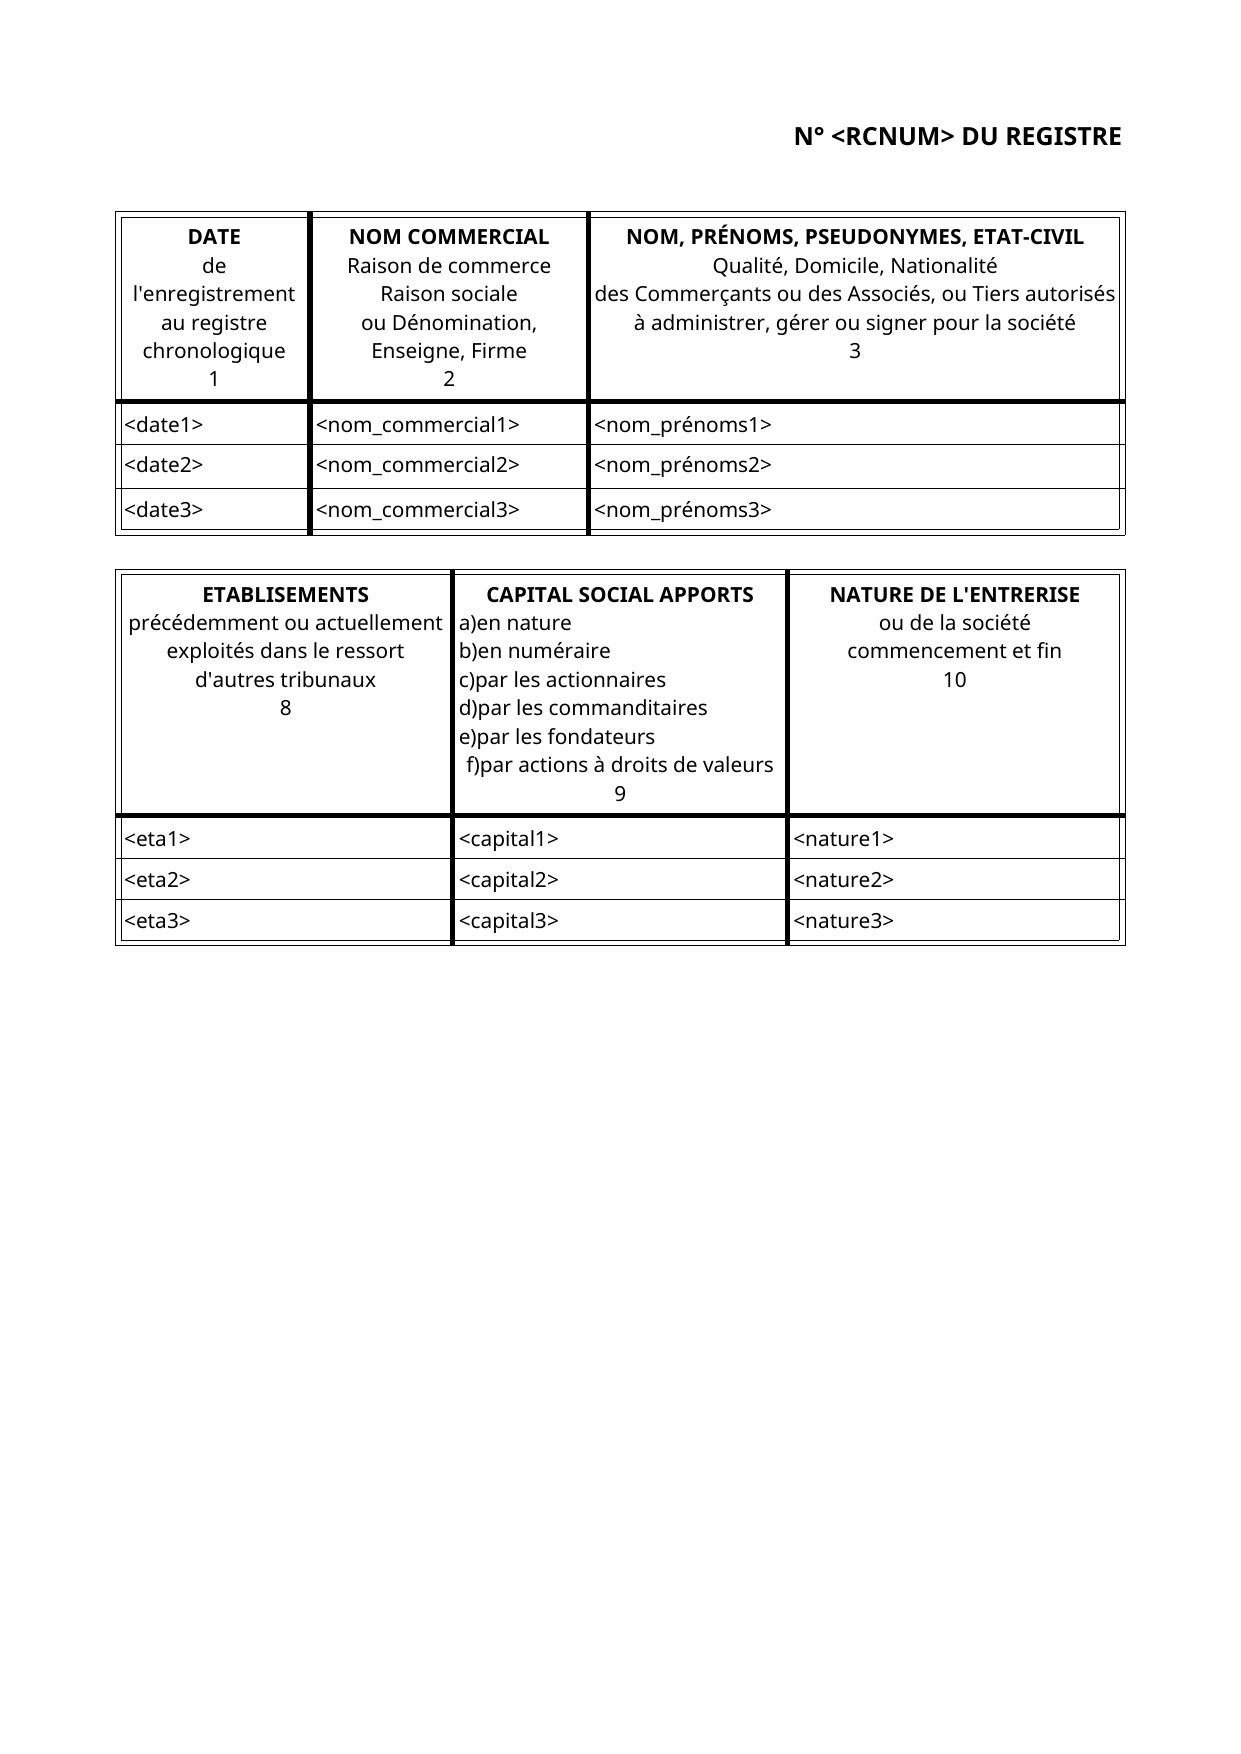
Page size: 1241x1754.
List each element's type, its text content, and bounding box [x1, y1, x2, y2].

table_cell <eta2> [122, 859, 450, 899]
table_cell <nom_prénoms2> [591, 445, 1119, 488]
table_cell <nom_prénoms1> [591, 404, 1119, 444]
table_cell <nature1> [790, 818, 1119, 858]
table_cell <eta1> [122, 818, 450, 858]
table_header Nom Commercial Raison de commerce Raison sociale ou Dénomination, Enseigne, Firme 2 [313, 218, 586, 399]
table_header Capital Social Apports a)en nature b)en numéraire c)par les actionnaires d)par les commanditaires e)par les fondateurs f)par actions à droits de valeurs 9 [455, 575, 785, 813]
table_cell <eta3> [122, 900, 450, 940]
table_cell <date1> [122, 404, 307, 444]
table_cell <date2> [122, 445, 307, 488]
table_cell <capital1> [455, 818, 785, 858]
table_cell <date3> [122, 489, 307, 529]
table_cell <nature2> [790, 859, 1119, 899]
table_cell <nom_commercial1> [313, 404, 586, 444]
table_cell <capital3> [455, 900, 785, 940]
table_cell <capital2> [455, 859, 785, 899]
text N° <RCNUM> DU REGISTRE [118, 118, 1122, 152]
table_header Nom, Prénoms, Pseudonymes, Etat-Civil Qualité, Domicile, Nationalité des Commerçants ou des Associés, ou Tiers autorisés à administrer, gérer ou signer pour la société 3 [591, 212, 1122, 399]
table_header Nature de l'entrerise ou de la société commencement et fin 10 [790, 570, 1122, 813]
table_header Date de l'enregistrement au registre chronologique 1 [118, 212, 307, 399]
table_header Etablisements précédemment ou actuellement exploités dans le ressort d'autres tribunaux 8 [118, 570, 450, 813]
table_cell <nature3> [790, 900, 1119, 940]
table_cell <nom_commercial2> [313, 445, 586, 488]
table_cell <nom_commercial3> [313, 489, 586, 529]
table_cell <nom_prénoms3> [591, 489, 1119, 529]
